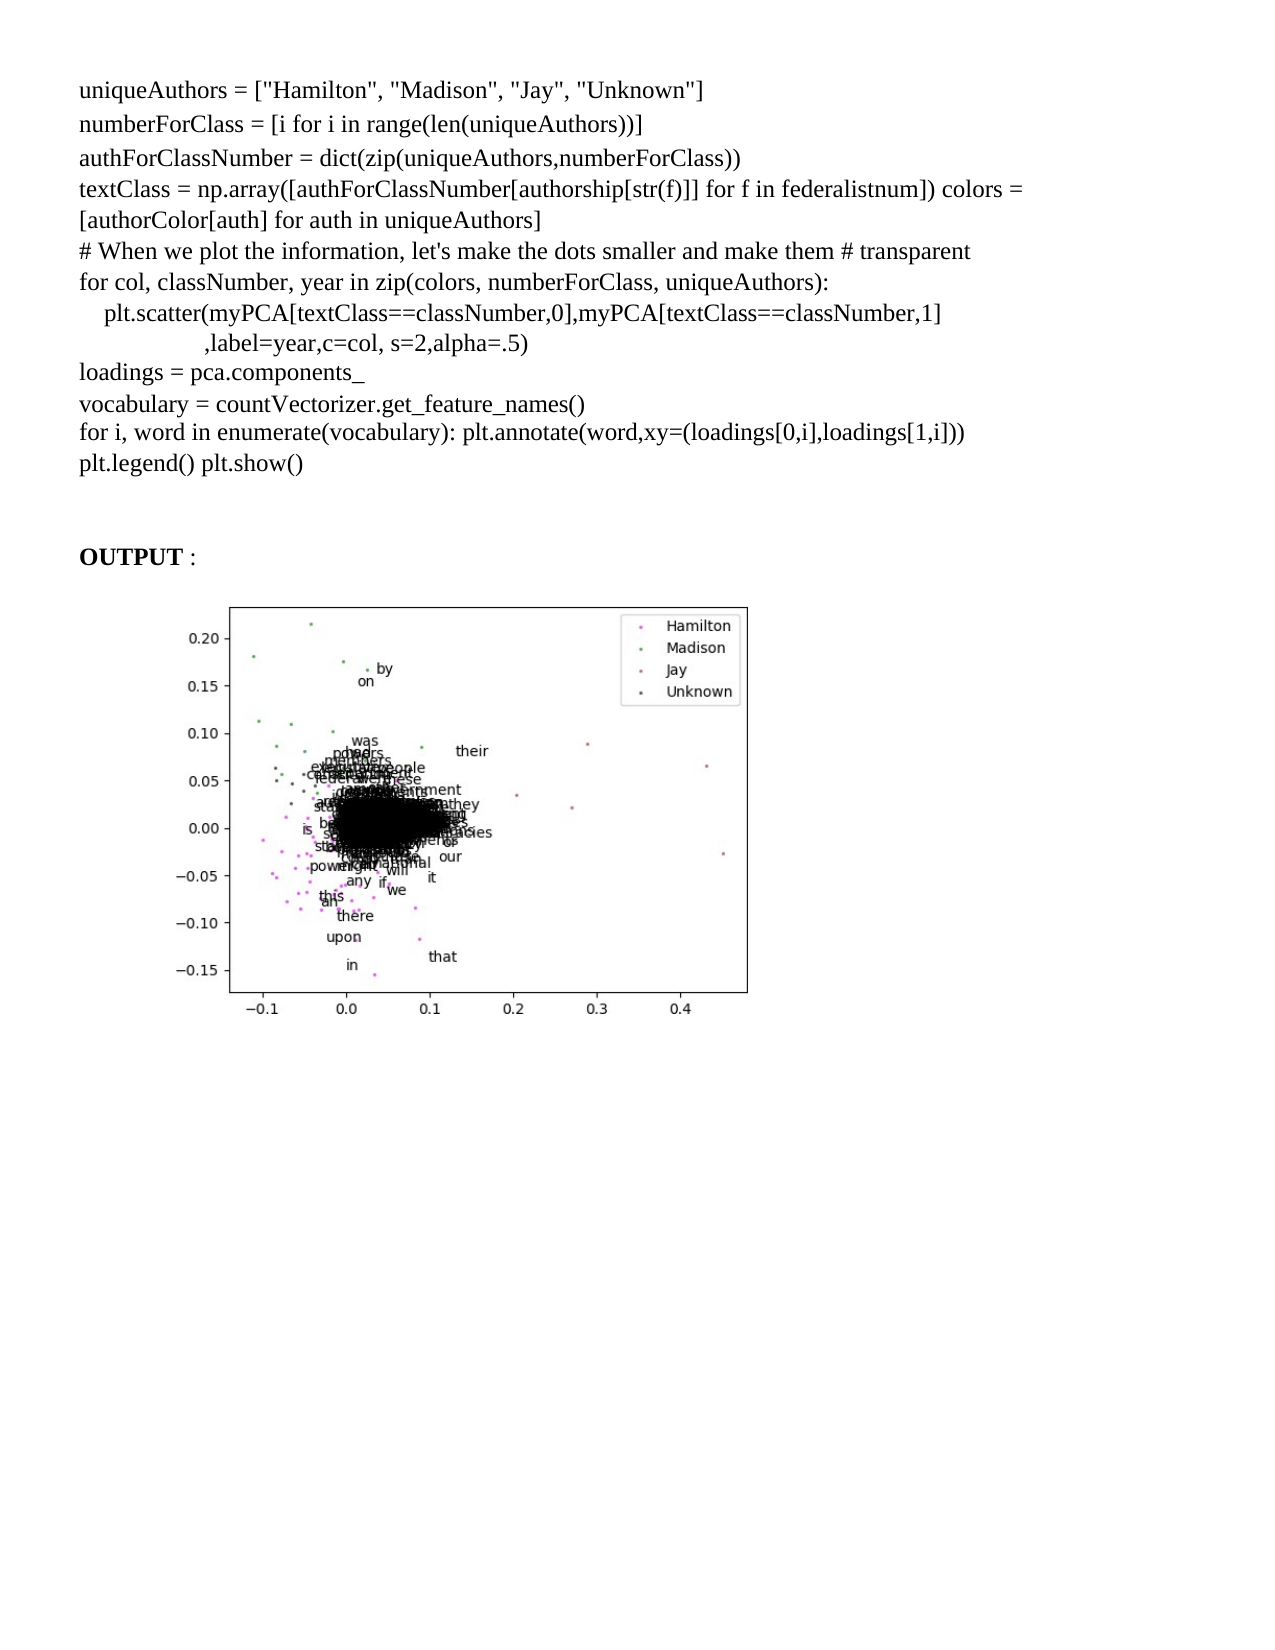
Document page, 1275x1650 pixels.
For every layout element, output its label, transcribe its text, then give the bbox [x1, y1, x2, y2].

text textClass = np.array([authForClassNumber[authorship[str(f)]] for f in federalistnum]) colors = [authorColor[auth] for auth in uniqueAuthors] [79, 174, 1077, 233]
text numberForClass = [i for i in range(len(uniqueAuthors))] [79, 109, 883, 138]
text OUTPUT : [79, 542, 1208, 571]
text for i, word in enumerate(vocabulary): plt.annotate(word,xy=(loadings[0,i],loadings[1,i])) [79, 417, 1026, 446]
picture [176, 606, 749, 1014]
text # When we plot the information, let's make the dots smaller and make them # transparent [79, 236, 984, 264]
text for col, classNumber, year in zip(colors, numberForClass, uniqueAuthors): plt.scatter(myPCA[textClass==classNumber,0],myPCA[textClass==classNumber,1] [79, 267, 1208, 327]
text plt.legend() plt.show() [79, 448, 339, 477]
text authForClassNumber = dict(zip(uniqueAuthors,numberForClass)) [79, 143, 883, 171]
text uniqueAuthors = ["Hamilton", "Madison", "Jay", "Unknown"] [79, 76, 883, 104]
text vocabulary = countVectorizer.get_feature_names() [79, 389, 1208, 417]
text ,label=year,c=col, s=2,alpha=.5) [204, 329, 1208, 357]
text loadings = pca.components_ [79, 357, 1208, 386]
